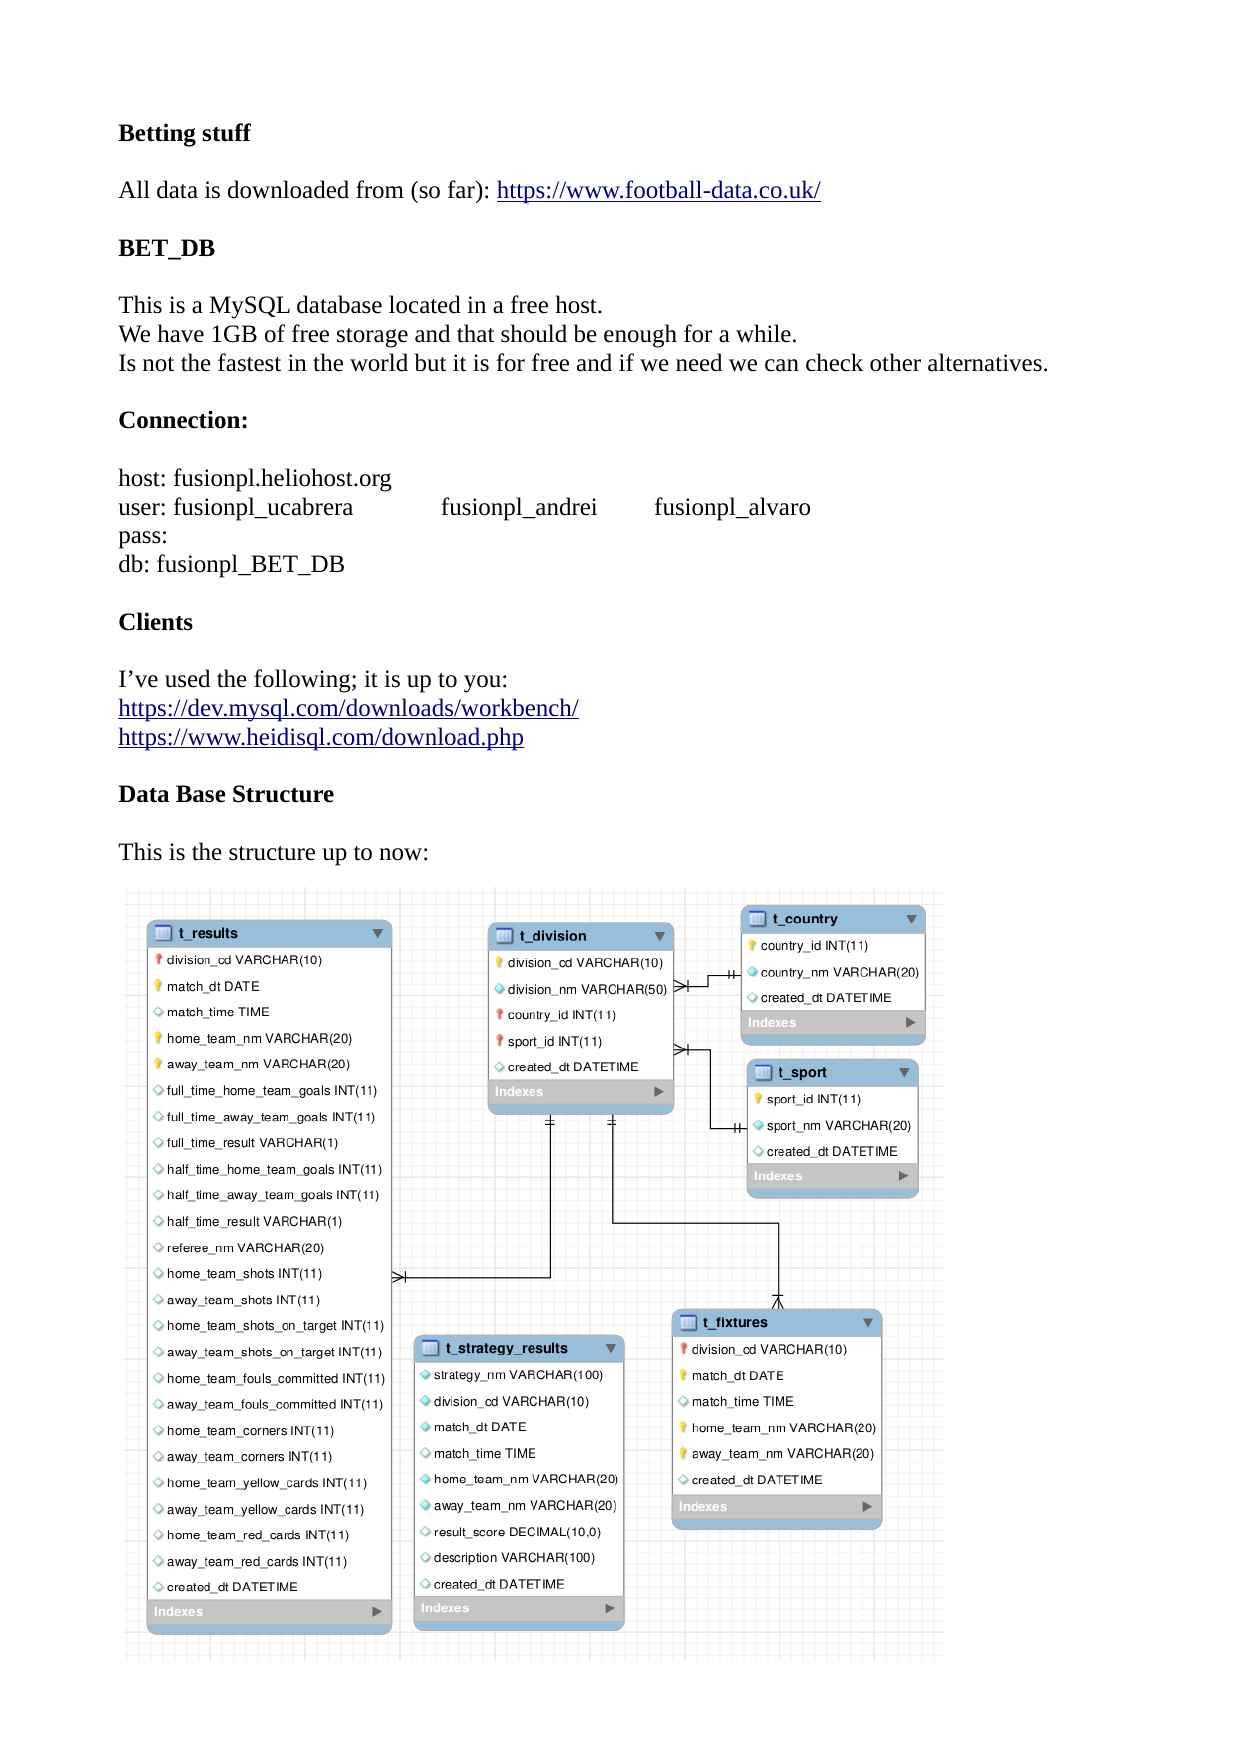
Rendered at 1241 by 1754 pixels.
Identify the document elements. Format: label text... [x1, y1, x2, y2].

text Clients [118, 607, 1122, 636]
picture [123, 887, 944, 1661]
text db: fusionpl_BET_DB [118, 549, 1122, 578]
text https://www.heidisql.com/download.php [118, 722, 1122, 751]
text user: fusionpl_ucabrera fusionpl_andrei fusionpl_alvaro [118, 492, 1122, 521]
text All data is downloaded from (so far): https://www.football-data.co.uk/ [118, 176, 1122, 204]
text We have 1GB of free storage and that should be enough for a while. [118, 319, 1122, 348]
text This is a MySQL database located in a free host. [118, 291, 1122, 319]
text https://dev.mysql.com/downloads/workbench/ [118, 693, 1122, 722]
text I’ve used the following; it is up to you: [118, 664, 1122, 693]
text Connection: [118, 406, 1122, 434]
text Is not the fastest in the world but it is for free and if we need we can check other alternatives. [118, 348, 1122, 377]
text host: fusionpl.heliohost.org [118, 463, 1122, 492]
text pass: [118, 521, 1122, 549]
text BET_DB [118, 233, 1122, 262]
text Data Base Structure [118, 779, 1122, 808]
text This is the structure up to now: [118, 837, 1122, 866]
text Betting stuff [118, 118, 1122, 147]
